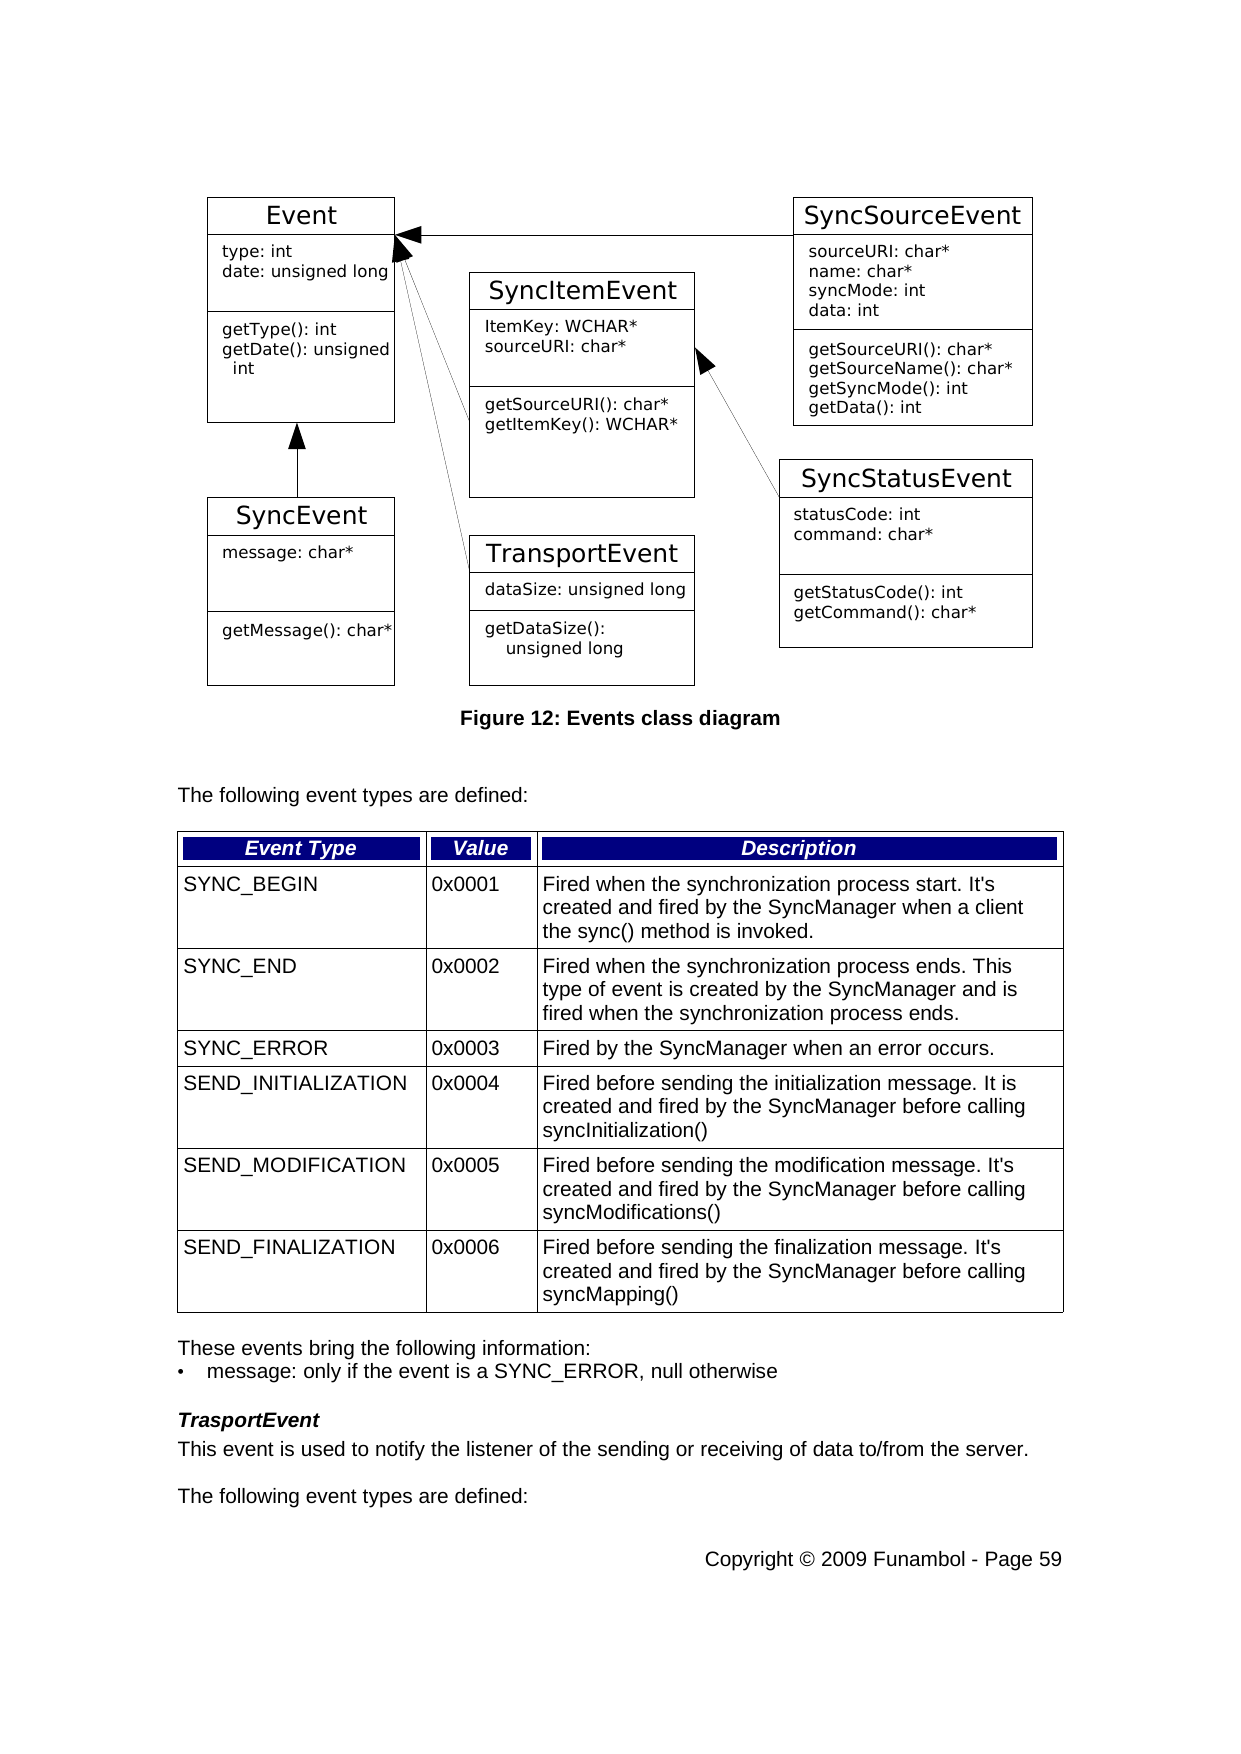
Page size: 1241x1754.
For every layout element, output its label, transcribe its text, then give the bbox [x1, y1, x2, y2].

subtitle [179, 730, 1061, 737]
table_cell 0x0003 [427, 1031, 537, 1066]
text The following event types are defined: [177, 1485, 1063, 1508]
table_cell Fired when the synchronization process ends. This type of event is created by the SyncManager and is fired when the synchronization process ends. [538, 949, 1063, 1030]
text This event is used to notify the listener of the sending or receiving of data to/from the server. [177, 1438, 1063, 1461]
table_cell SYNC_BEGIN [178, 867, 426, 948]
table_cell Fired by the SyncManager when an error occurs. [538, 1031, 1063, 1066]
table_cell SEND_MODIFICATION [178, 1149, 426, 1230]
table_cell 0x0006 [427, 1231, 537, 1312]
table_cell SYNC_END [178, 949, 426, 1030]
list message: only if the event is a SYNC_ERROR, null otherwise [177, 1359, 1063, 1383]
table_cell SEND_INITIALIZATION [178, 1067, 426, 1148]
table_cell 0x0005 [427, 1149, 537, 1230]
subtitle [179, 177, 1061, 202]
table_header Value [427, 832, 537, 866]
table_cell 0x0002 [427, 949, 537, 1030]
table_header Description [538, 832, 1063, 866]
table_header Event Type [178, 832, 426, 866]
table_cell Fired when the synchronization process start. It's created and fired by the SyncManager when a client the sync() method is invoked. [538, 867, 1063, 948]
subtitle TrasportEvent [177, 1408, 1063, 1432]
text Figure 12: Events class diagram [179, 202, 1061, 730]
table_cell 0x0001 [427, 867, 537, 948]
table_cell SEND_FINALIZATION [178, 1231, 426, 1312]
table_cell Fired before sending the initialization message. It is created and fired by the SyncManager before calling syncInitialization() [538, 1067, 1063, 1148]
table_cell Fired before sending the finalization message. It's created and fired by the SyncManager before calling syncMapping() [538, 1231, 1063, 1312]
text These events bring the following information: [177, 1336, 1063, 1359]
table_cell 0x0004 [427, 1067, 537, 1148]
table_cell SYNC_ERROR [178, 1031, 426, 1066]
text The following event types are defined: [177, 784, 1063, 807]
table_cell Fired before sending the modification message. It's created and fired by the SyncManager before calling syncModifications() [538, 1149, 1063, 1230]
